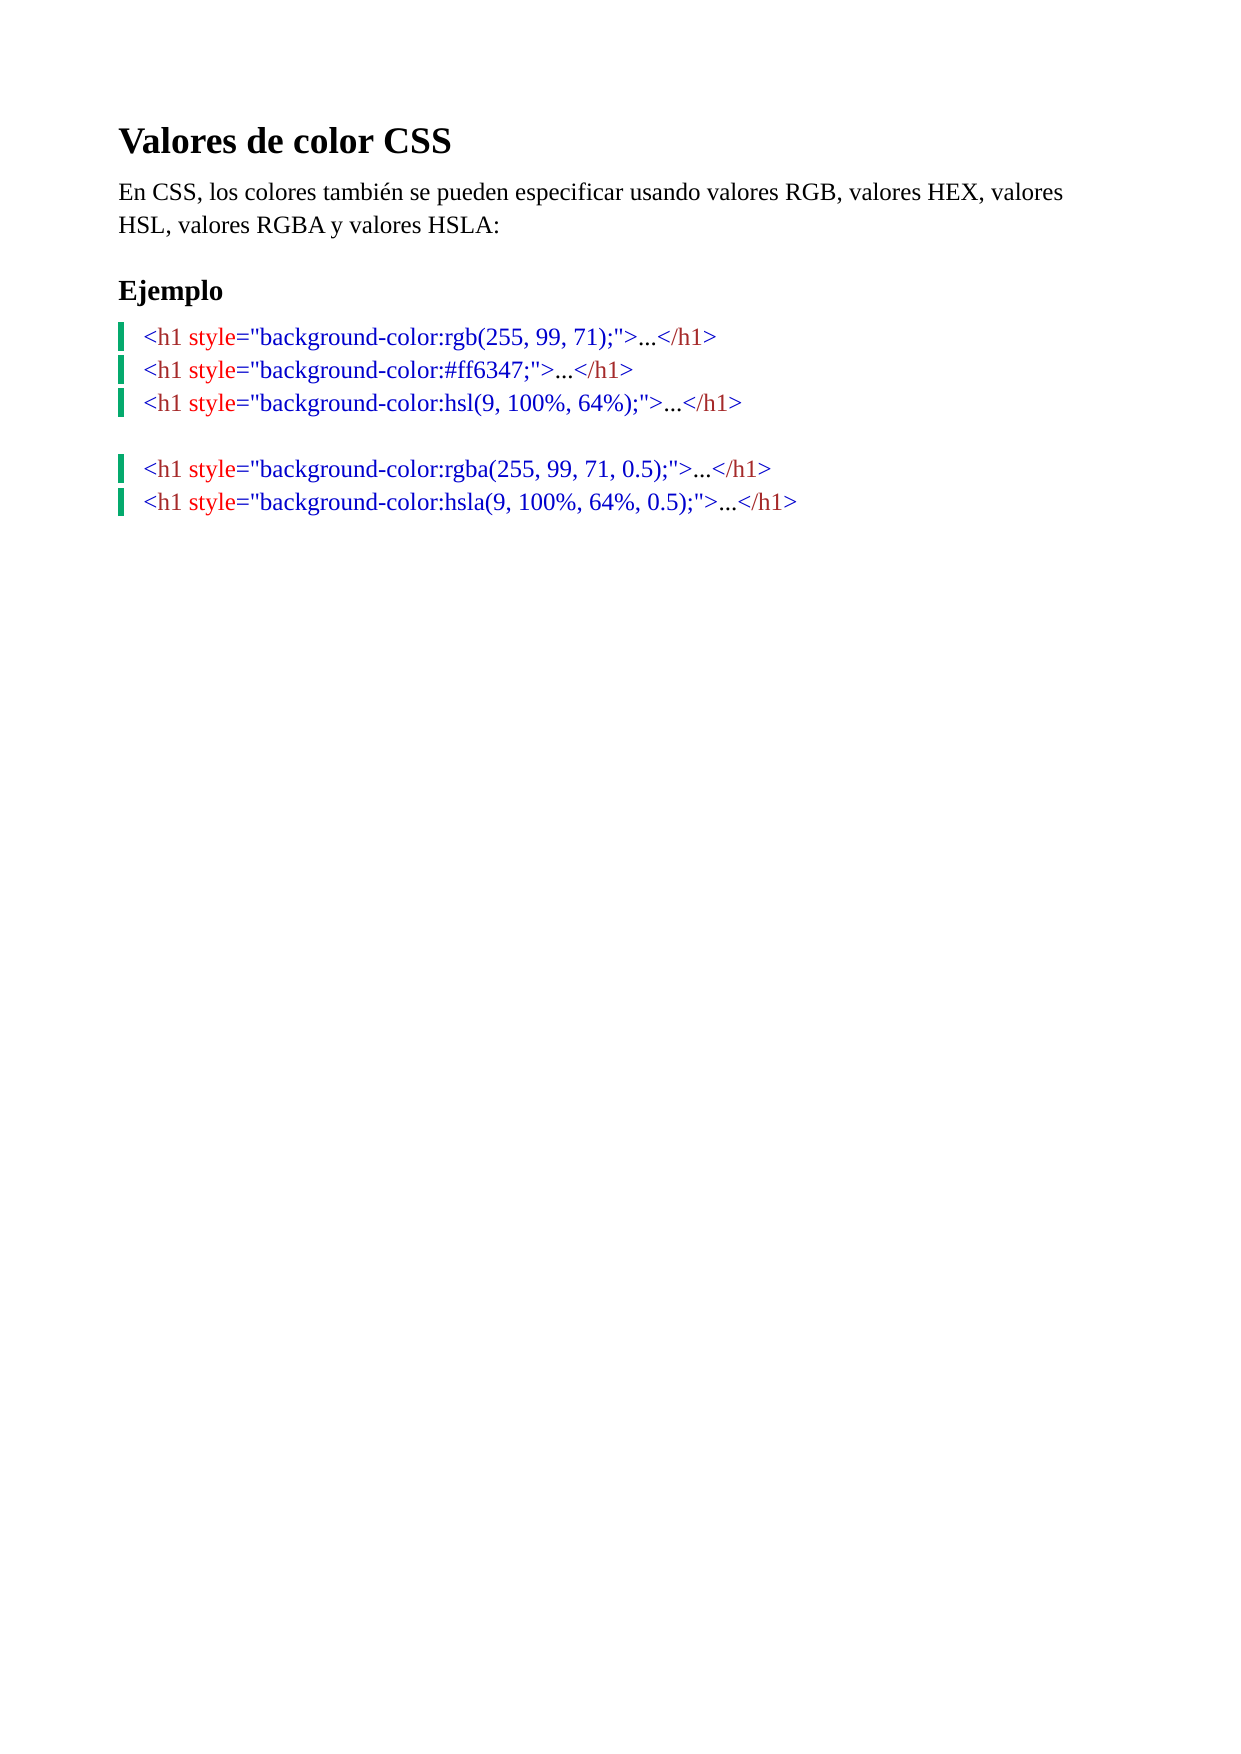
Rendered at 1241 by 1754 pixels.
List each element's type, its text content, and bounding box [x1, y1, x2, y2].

text <h1 style="background-color:rgb(255, 99, 71);">...</h1> <h1 style="background-color:#ff6347;">...</h1> <h1 style="background-color:hsl(9, 100%, 64%);">...</h1> <h1 style="background-color:rgba(255, 99, 71, 0.5);">...</h1> <h1 style="background-color:hsla(9, 100%, 64%, 0.5);">...</h1> [118, 322, 1122, 516]
text En CSS, los colores también se pueden especificar usando valores RGB, valores HEX, valores HSL, valores RGBA y valores HSLA: [118, 177, 1122, 239]
subtitle Valores de color CSS [118, 118, 1122, 161]
subtitle Ejemplo [118, 273, 1122, 307]
